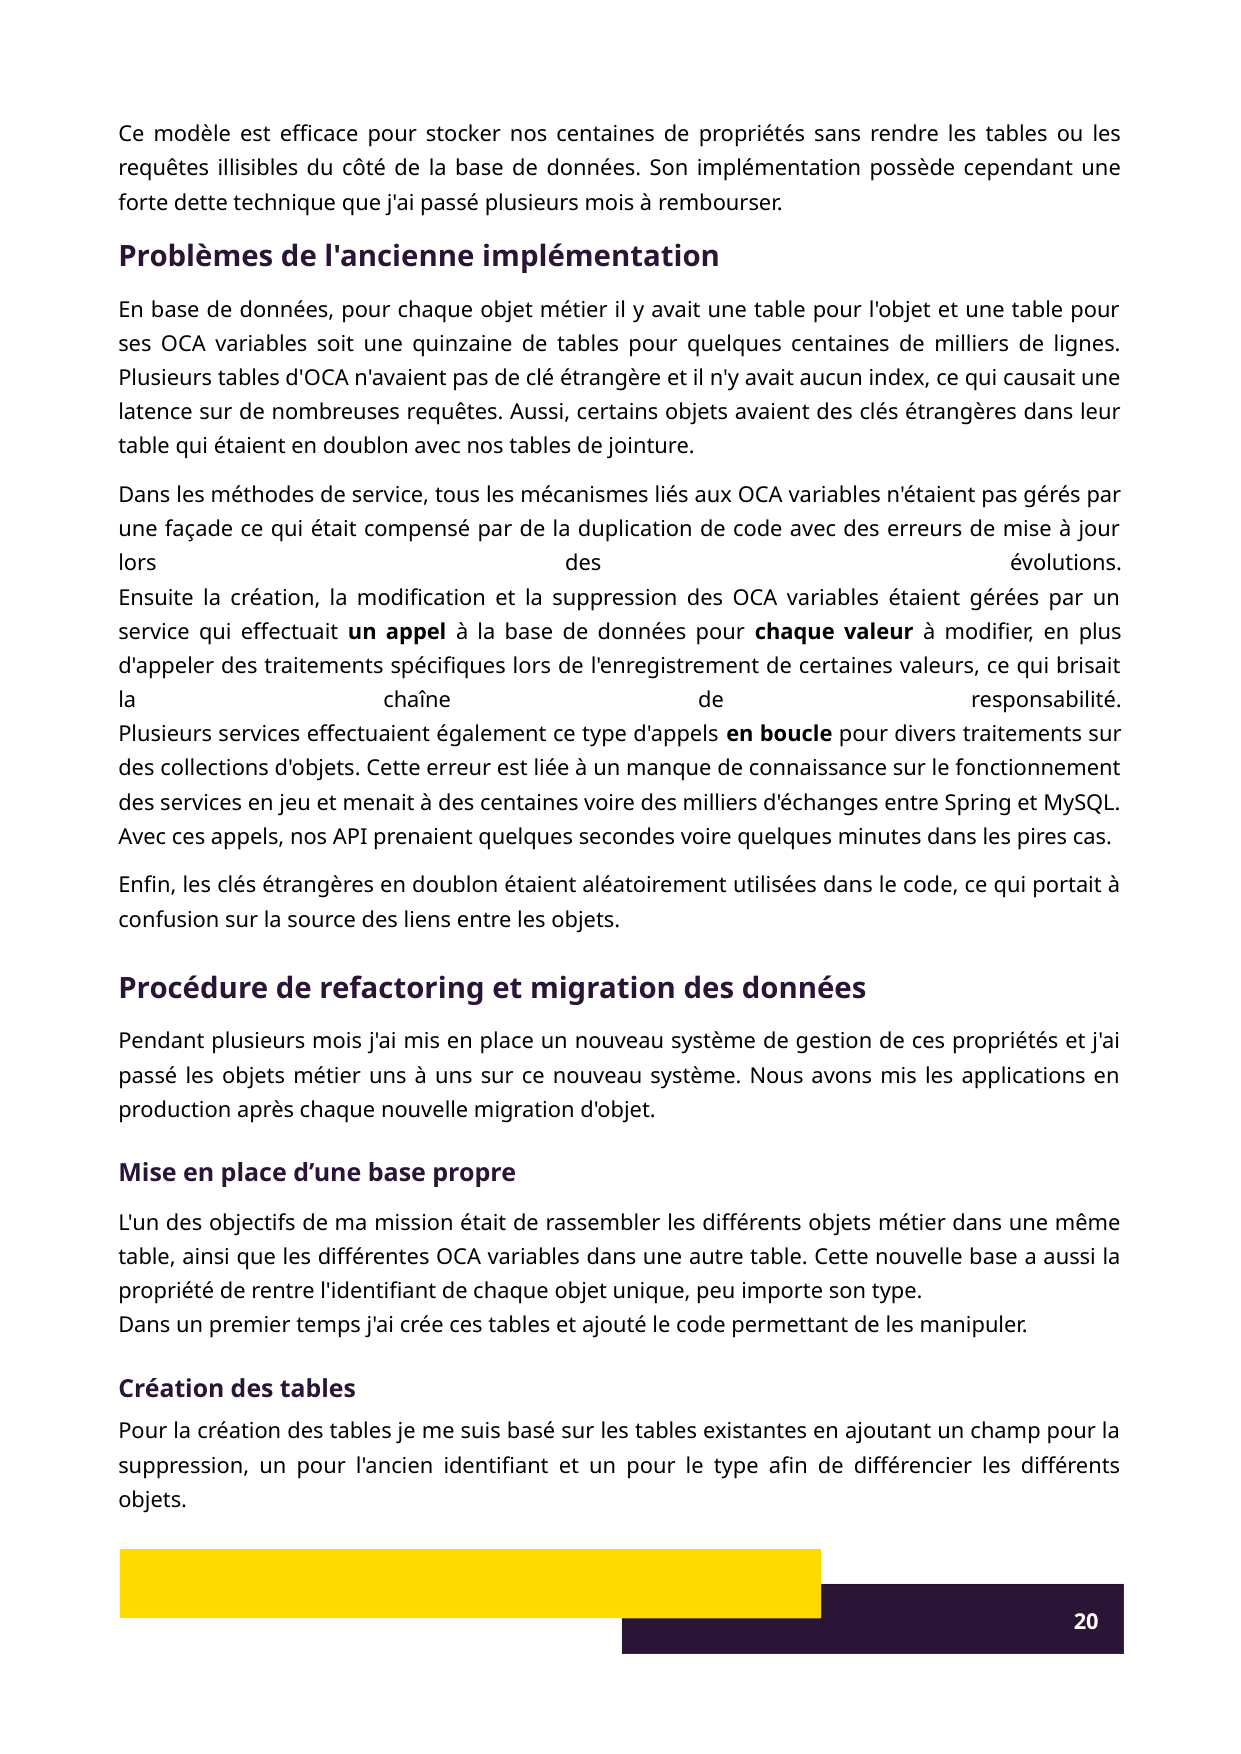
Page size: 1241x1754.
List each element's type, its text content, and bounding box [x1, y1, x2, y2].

text En base de données, pour chaque objet métier il y avait une table pour l'objet et une table pour ses OCA variables soit une quinzaine de tables pour quelques centaines de milliers de lignes. Plusieurs tables d'OCA n'avaient pas de clé étrangère et il n'y avait aucun index, ce qui causait une latence sur de nombreuses requêtes. Aussi, certains objets avaient des clés étrangères dans leur table qui étaient en doublon avec nos tables de jointure. [118, 294, 1122, 460]
picture [119, 1549, 1124, 1654]
text Pendant plusieurs mois j'ai mis en place un nouveau système de gestion de ces propriétés et j'ai passé les objets métier uns à uns sur ce nouveau système. Nous avons mis les applications en production après chaque nouvelle migration d'objet. [118, 1025, 1122, 1123]
subtitle Création des tables [118, 1370, 1122, 1404]
text Pour la création des tables je me suis basé sur les tables existantes en ajoutant un champ pour la suppression, un pour l'ancien identifiant et un pour le type afin de différencier les différents objets. [118, 1415, 1122, 1513]
text Dans les méthodes de service, tous les mécanismes liés aux OCA variables n'étaient pas gérés par une façade ce qui était compensé par de la duplication de code avec des erreurs de mise à jour lors des évolutions. Ensuite la création, la modification et la suppression des OCA variables étaient gérées par un service qui effectuait un appel à la base de données pour chaque valeur à modifier, en plus d'appeler des traitements spécifiques lors de l'enregistrement de certaines valeurs, ce qui brisait la chaîne de responsabilité. Plusieurs services effectuaient également ce type d'appels en boucle pour divers traitements sur des collections d'objets. Cette erreur est liée à un manque de connaissance sur le fonctionnement des services en jeu et menait à des centaines voire des milliers d'échanges entre Spring et MySQL. Avec ces appels, nos API prenaient quelques secondes voire quelques minutes dans les pires cas. [118, 479, 1122, 851]
subtitle Procédure de refactoring et migration des données [118, 967, 1122, 1007]
text Ce modèle est efficace pour stocker nos centaines de propriétés sans rendre les tables ou les requêtes illisibles du côté de la base de données. Son implémentation possède cependant une forte dette technique que j'ai passé plusieurs mois à rembourser. [118, 118, 1122, 216]
text Enfin, les clés étrangères en doublon étaient aléatoirement utilisées dans le code, ce qui portait à confusion sur la source des liens entre les objets. [118, 869, 1122, 933]
text Dans un premier temps j'ai crée ces tables et ajouté le code permettant de les manipuler. [118, 1309, 1122, 1339]
subtitle Problèmes de l'ancienne implémentation [118, 235, 1122, 275]
subtitle Mise en place d’une base propre [118, 1155, 1122, 1189]
text L'un des objectifs de ma mission était de rassembler les différents objets métier dans une même table, ainsi que les différentes OCA variables dans une autre table. Cette nouvelle base a aussi la propriété de rentre l'identifiant de chaque objet unique, peu importe son type. [118, 1207, 1122, 1305]
